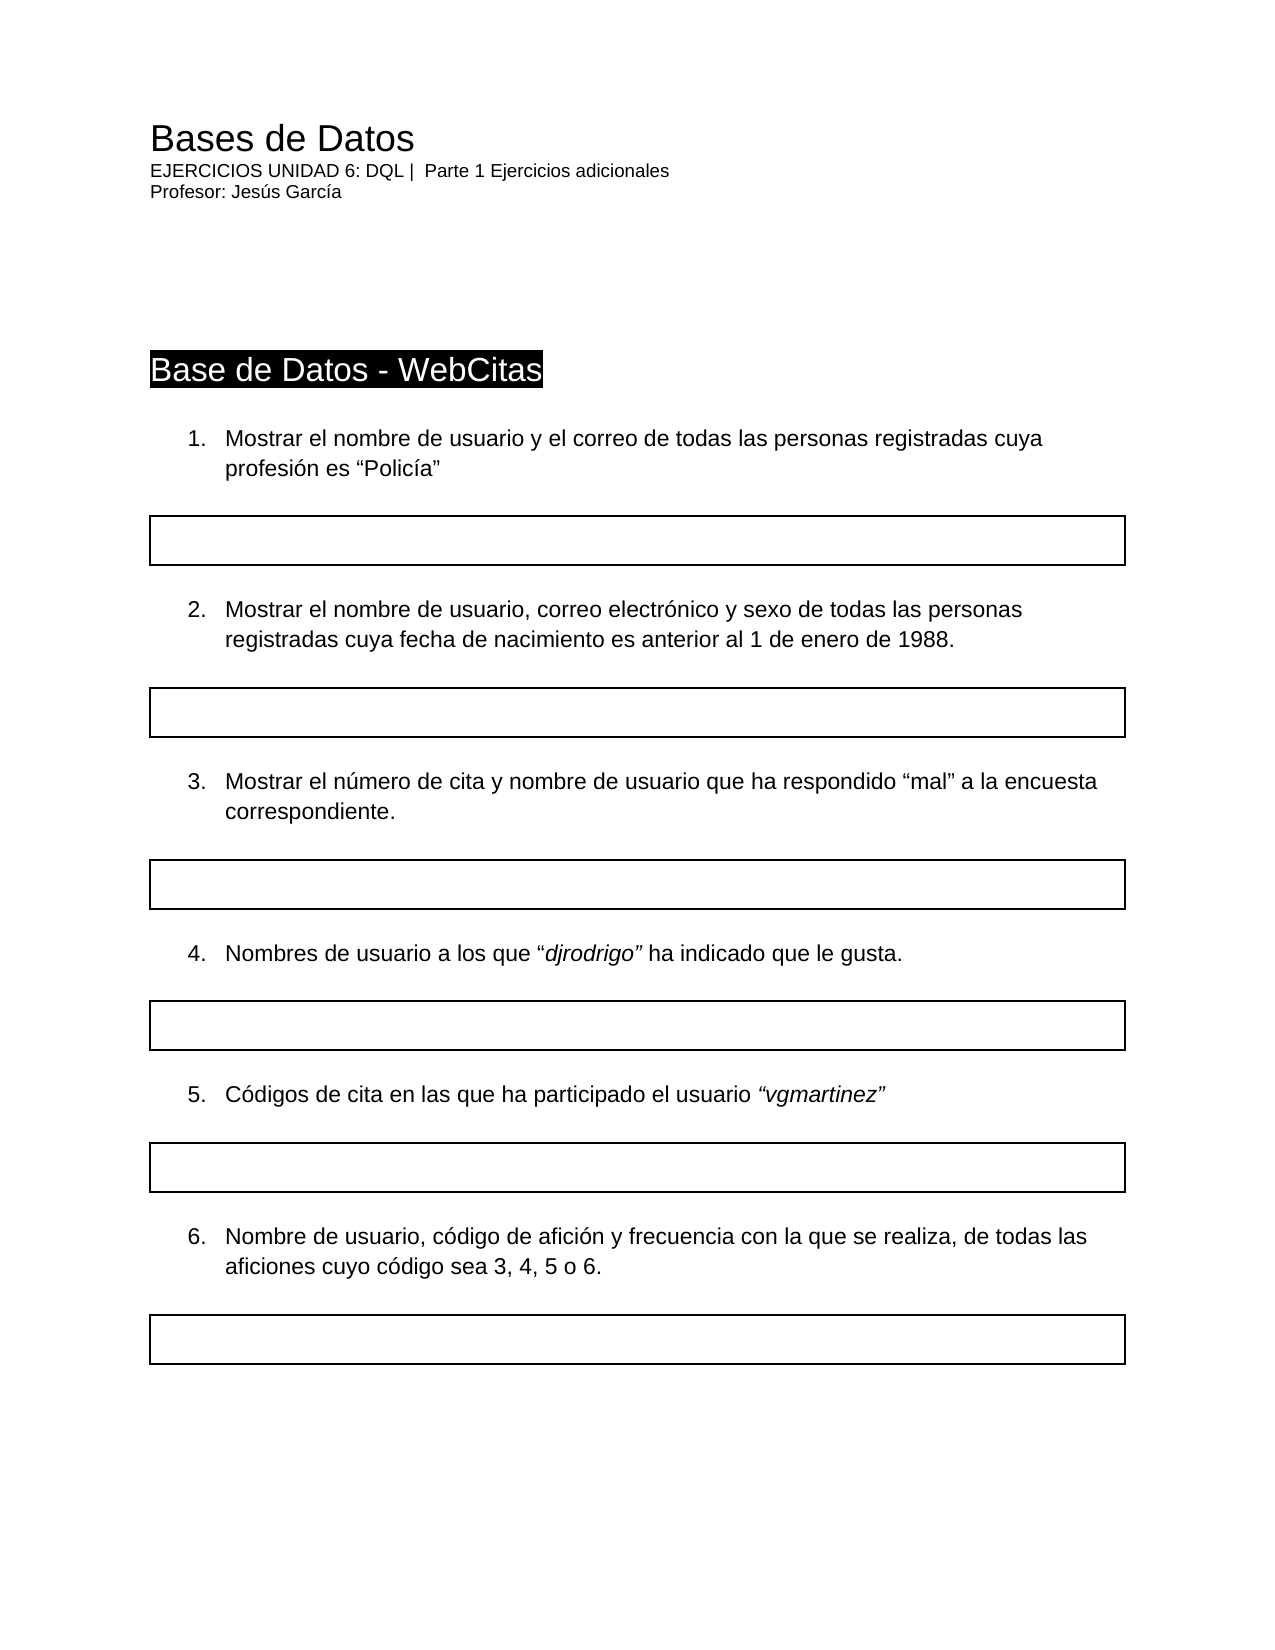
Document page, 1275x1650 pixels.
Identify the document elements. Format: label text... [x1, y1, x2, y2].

list Códigos de cita en las que ha participado el usuario “vgmartinez” [187, 1081, 1125, 1108]
table_header [151, 689, 1124, 736]
list Mostrar el nombre de usuario, correo electrónico y sexo de todas las personas registradas cuya fecha de nacimiento es anterior al 1 de enero de 1988. [187, 596, 1125, 653]
table_header [151, 1002, 1124, 1049]
text Base de Datos - WebCitas [150, 350, 1125, 388]
list Mostrar el nombre de usuario y el correo de todas las personas registradas cuya profesión es “Policía” [187, 424, 1125, 481]
list Nombre de usuario, código de afición y frecuencia con la que se realiza, de todas las aficiones cuyo código sea 3, 4, 5 o 6. [187, 1223, 1125, 1279]
list Nombres de usuario a los que “djrodrigo” ha indicado que le gusta. [187, 940, 1125, 966]
list Mostrar el número de cita y nombre de usuario que ha respondido “mal” a la encuesta correspondiente. [187, 768, 1125, 824]
table_header [151, 1144, 1124, 1191]
table_header [151, 517, 1124, 564]
table_header [151, 861, 1124, 907]
table_header [151, 1316, 1124, 1362]
